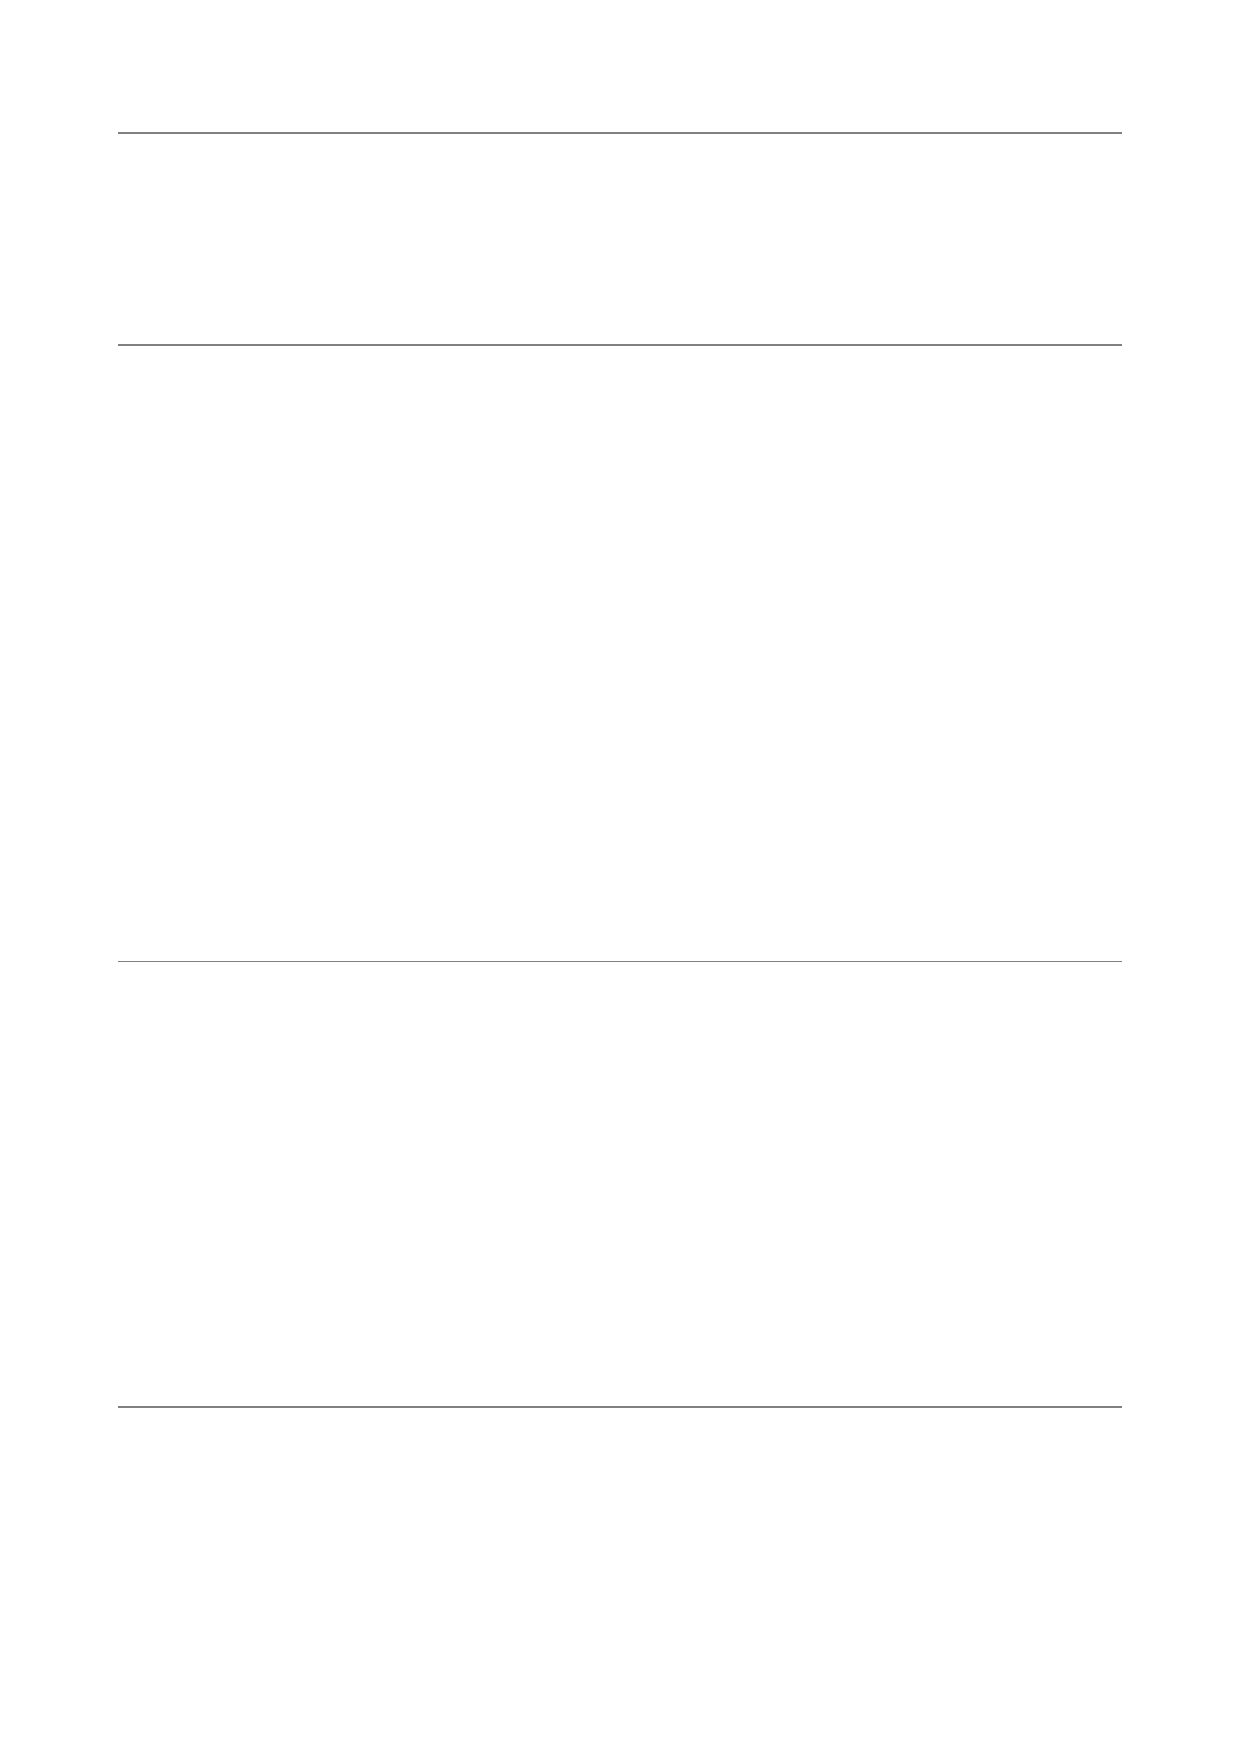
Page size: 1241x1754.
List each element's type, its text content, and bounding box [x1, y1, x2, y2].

subtitle 1️⃣ Свойства (properties) [118, 1457, 1122, 1501]
text То, что лежит прямо в объекте. [118, 1574, 1122, 1602]
text «Если имя не передали — пусть будет 'Anonym' Если фамилию не передали — пусть будет 'Aboba'» [177, 239, 1063, 301]
list тестовые данные [162, 751, 1122, 780]
text Теперь развернём 👇 [118, 1345, 1122, 1373]
list Чтобы сократить проверки [162, 798, 1122, 827]
text // без дефолта было бы undefined [118, 522, 1122, 546]
list Чтобы код не ломался [162, 451, 1122, 479]
text if (!user.name) user.name = 'Anonym' [118, 846, 1122, 870]
subtitle Коротко и правильно [118, 1202, 1122, 1245]
text 👉 Мы не “просто создаём с дефолтными именами” 👉 Мы создаём объекты, которые МОГУТ иметь свои данные, а дефолт — это запасной вариант [118, 1068, 1122, 1162]
subtitle Зачем дефолтные значения вообще нужны [118, 395, 1122, 438]
text Свойства — это данные КОНКРЕТНОГО объекта Методы — это функции, лежащие в прототипе [177, 1258, 1063, 1315]
subtitle Кратко одной фразой [118, 1012, 1122, 1055]
list гость [162, 656, 1122, 684]
list неизвестный пользователь [162, 703, 1122, 732]
text — не нужно, если есть дефолт. [118, 899, 1122, 928]
list Чтобы задать разумное поведение Например: [162, 575, 1122, 637]
subtitle Что это [118, 1528, 1122, 1561]
subtitle Как это читать по-человечески [118, 183, 1122, 226]
text new Admin() [118, 498, 1122, 522]
